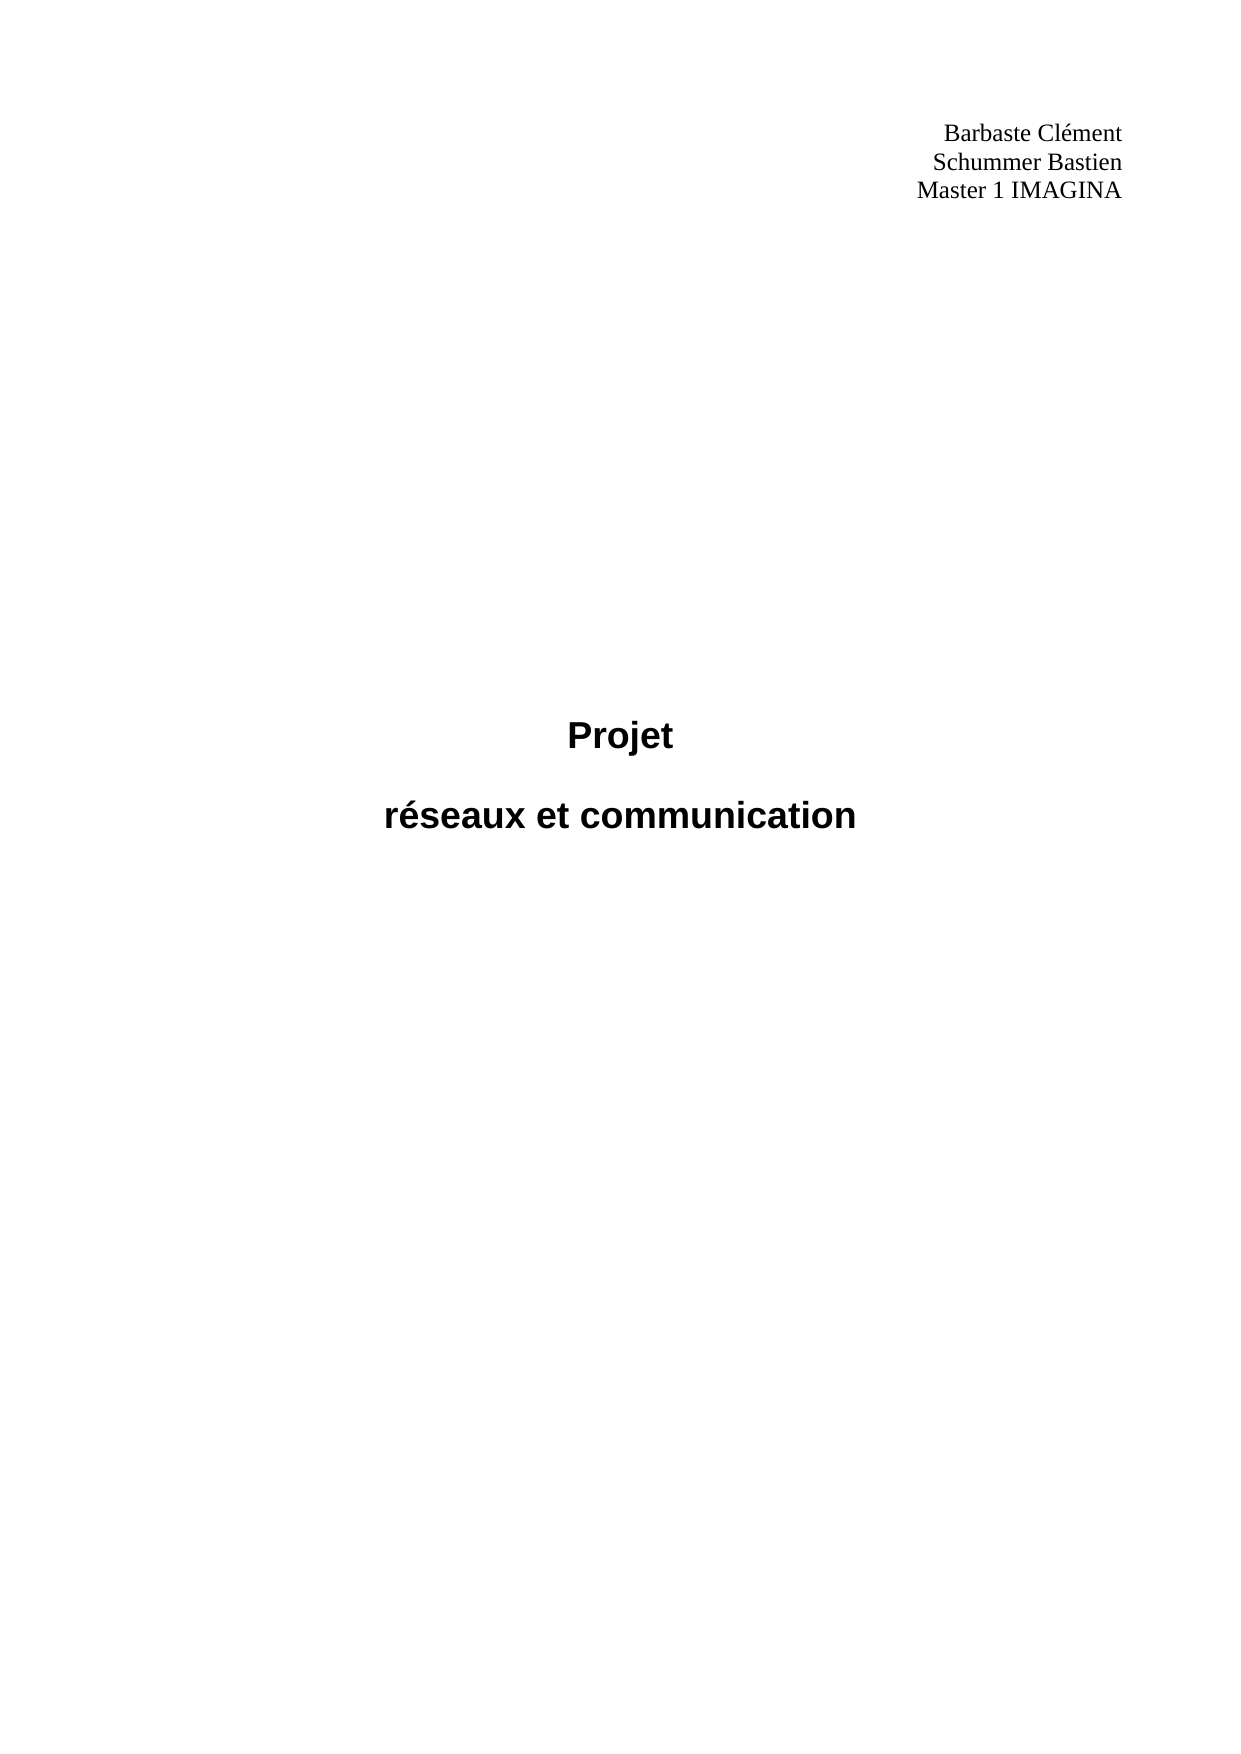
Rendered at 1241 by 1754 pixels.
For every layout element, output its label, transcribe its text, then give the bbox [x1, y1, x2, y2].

text Barbaste Clément [118, 118, 1122, 147]
text Master 1 IMAGINA [118, 176, 1122, 204]
title Projet [118, 713, 1122, 756]
text Schummer Bastien [118, 147, 1122, 176]
title réseaux et communication [118, 794, 1122, 837]
